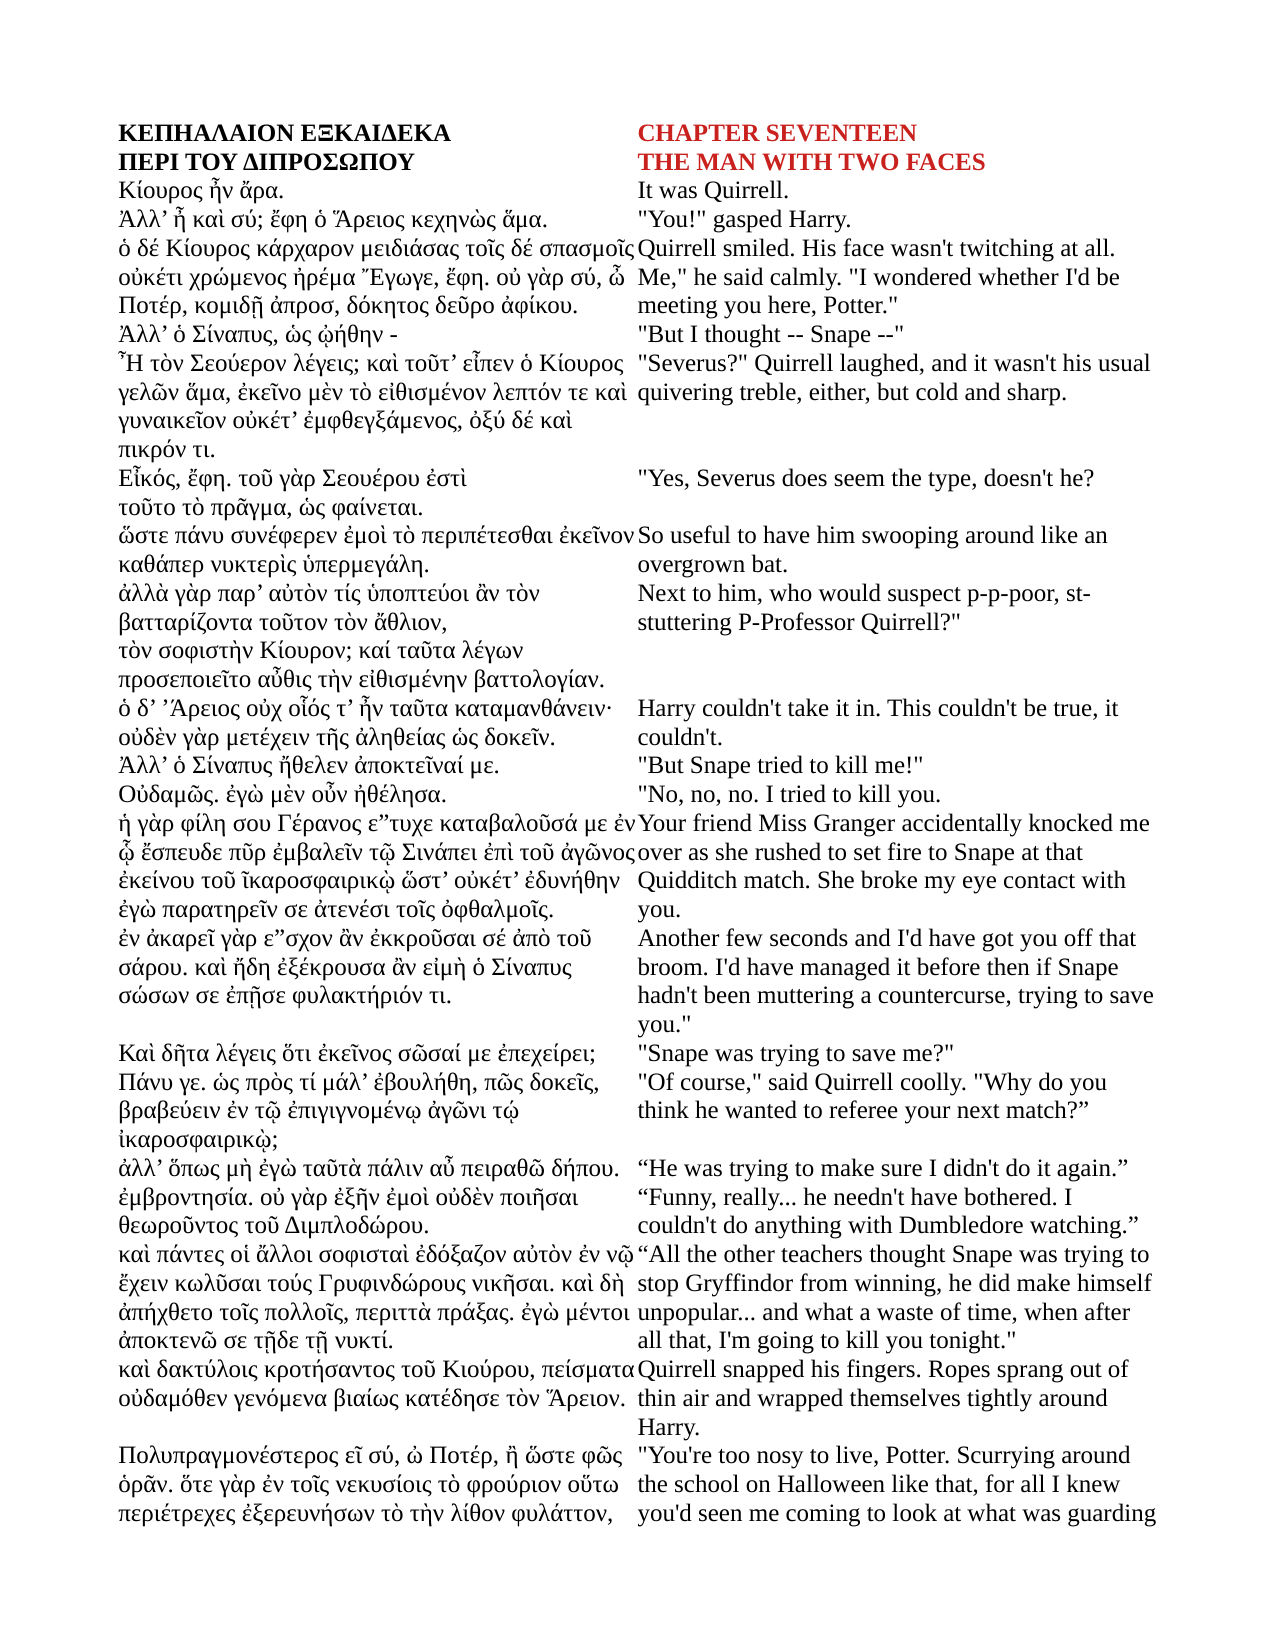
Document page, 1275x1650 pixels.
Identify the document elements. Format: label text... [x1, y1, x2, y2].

table_cell ἡ γὰρ φίλη σου Γέρανος ε”τυχε καταβαλοῦσά με ἐν ᾧ ἔσπευδε πῦρ ἐμβαλεῖν τῷ Σινάπει ἐπὶ τοῦ ἀγῶνος ἐκείνου τοῦ ῖκαροσφαιρικῲ ὥστ’ οὐκέτ’ ἐδυνήθην ἐγὼ παρατηρεῖν σε ἀτενέσι τοῖς ὀφθαλμοῖς. [118, 808, 637, 923]
table_cell Quirrell smiled. His face wasn't twitching at all. Me," he said calmly. "I wondered whether I'd be meeting you here, Potter." [637, 233, 1157, 319]
table_cell Ἀλλ’ ἦ καὶ σύ; ἔφη ὁ Ἅρειος κεχηνὼς ἅμα. [118, 204, 637, 233]
table_cell "No, no, no. I tried to kill you. [637, 779, 1157, 808]
table_cell ὁ δέ Κίουρος κάρχαρον μειδιάσας τοῖς δέ σπασμοῖς οὐκέτι χρώμενος ἠρέμα Ἔγωγε, ἔφη. οὐ γὰρ σύ, ὦ Ποτέρ, κομιδῇ ἀπροσ, δόκητος δεῦρο ἀφίκου. [118, 233, 637, 319]
table_cell It was Quirrell. [637, 176, 1157, 204]
table_cell "You're too nosy to live, Potter. Scurrying around the school on Halloween like that, for all I knew you'd seen me coming to look at what was guarding [637, 1441, 1157, 1527]
table_cell "But Snape tried to kill me!" [637, 751, 1157, 779]
table_cell Quirrell snapped his fingers. Ropes sprang out of thin air and wrapped themselves tightly around Harry. [637, 1354, 1157, 1441]
table_cell "Severus?" Quirrell laughed, and it wasn't his usual quivering treble, either, but cold and sharp. [637, 348, 1157, 463]
table_cell ὁ δ’ ’Άρειος οὐχ οἷός τ’ ἦν ταῦτα καταμανθάνειν· οὐδὲν γὰρ μετέχειν τῆς ἀληθείας ὡς δοκεῖν. [118, 693, 637, 751]
table_cell ὥστε πάνυ συνέφερεν ἐμοὶ τὸ περιπέτεσθαι ἐκεῖνον καθάπερ νυκτερὶς ὑπερμεγάλη. [118, 521, 637, 578]
table_cell "You!" gasped Harry. [637, 204, 1157, 233]
table_cell Ἦ τὸν Σεούερον λέγεις; καὶ τοῦτ’ εἶπεν ὁ Κίουρος γελῶν ἅμα, ἐκεῖνο μὲν τὸ εἰθισμένον λεπτόν τε καὶ γυναικεῖον οὐκέτ’ ἐμφθεγξάμενος, ὀξύ δέ καὶ πικρόν τι. [118, 348, 637, 463]
table_cell Next to him, who would suspect p-p-poor, st-stuttering P-Professor Quirrell?" [637, 578, 1157, 693]
table_cell "Yes, Severus does seem the type, doesn't he? [637, 463, 1157, 521]
table_cell "Snape was trying to save me?" [637, 1038, 1157, 1067]
table_cell ἀλλ’ ὅπως μὴ ἐγὼ ταῦτὰ πάλιν αὖ πειραθῶ δήπου. [118, 1153, 637, 1182]
table_cell Another few seconds and I'd have got you off that broom. I'd have managed it before then if Snape hadn't been muttering a countercurse, trying to save you." [637, 923, 1157, 1038]
table_cell Πάνυ γε. ὡς πρὸς τί μάλ’ ἐβουλήθη, πῶς δοκεῖς, βραβεύειν ἐν τῷ ἐπιγιγνομένῳ ἀγῶνι τῴ ἰκαροσφαιρικῲ; [118, 1067, 637, 1153]
table_cell So useful to have him swooping around like an overgrown bat. [637, 521, 1157, 578]
table_header ΚΕΠΗΑΛΑΙΟΝ ΕΞΚΑΙΔΕΚΑ ΠΕΡΙ ΤΟΥ ΔΙΠΡΟΣΩΠΟΥ [118, 118, 637, 176]
table_cell ἐμβροντησία. οὐ γὰρ ἐξῆν ἐμοὶ οὐδὲν ποιῆσαι θεωροῦντος τοῦ Διμπλοδώρου. [118, 1182, 637, 1239]
table_cell Ἀλλ’ ὁ Σίναπυς, ὡς ᾠήθην - [118, 319, 637, 348]
table_cell ἀλλὰ γὰρ παρ’ αὐτὸν τίς ὑποπτεύοι ἂν τὸν βατταρίζοντα τοῦτον τὸν ἄθλιον, τὸν σοφιστὴν Κίουρον; καί ταῦτα λέγων προσεποιεῖτο αὖθις τὴν εἰθισμένην βαττολογίαν. [118, 578, 637, 693]
table_cell Εἶκός, ἔφη. τοῦ γὰρ Σεουέρου ἐστὶ τοῦτο τὸ πρᾶγμα, ὡς φαίνεται. [118, 463, 637, 521]
table_cell ἐν ἀκαρεῖ γὰρ ε”σχον ἂν ἐκκροῦσαι σέ ἀπὸ τοῦ σάρου. καὶ ἤδη ἐξέκρουσα ἂν εἰμὴ ὁ Σίναπυς σώσων σε ἐπῇσε φυλακτήριόν τι. [118, 923, 637, 1038]
table_cell Καὶ δῆτα λέγεις ὅτι ἐκεῖνος σῶσαί με ἐπεχείρει; [118, 1038, 637, 1067]
table_header CHAPTER SEVENTEEN THE MAN WITH TWO FACES [637, 118, 1157, 176]
table_cell "But I thought -- Snape --" [637, 319, 1157, 348]
table_cell καὶ δακτύλοις κροτήσαντος τοῦ Κιούρου, πείσματα οὐδαμόθεν γενόμενα βιαίως κατέδησε τὸν Ἅρειον. [118, 1354, 637, 1441]
table_cell Οὐδαμῶς. ἐγὼ μὲν οὖν ἠθέλησα. [118, 779, 637, 808]
table_cell Ἀλλ’ ὁ Σίναπυς ἤθελεν ἀποκτεῖναί με. [118, 751, 637, 779]
table_cell “He was trying to make sure I didn't do it again.” [637, 1153, 1157, 1182]
table_cell "Of course," said Quirrell coolly. "Why do you think he wanted to referee your next match?” [637, 1067, 1157, 1153]
table_cell Harry couldn't take it in. This couldn't be true, it couldn't. [637, 693, 1157, 751]
table_cell Πολυπραγμονέστερος εῖ σύ, ὠ Ποτέρ, ἢ ὥστε φῶς ὁρᾶν. ὅτε γὰρ ἐν τοῖς νεκυσίοις τὸ φρούριον οὕτω περιέτρεχες ἐξερευνήσων τὸ τὴν λίθον φυλάττον, [118, 1441, 637, 1527]
table_cell Your friend Miss Granger accidentally knocked me over as she rushed to set fire to Snape at that Quidditch match. She broke my eye contact with you. [637, 808, 1157, 923]
table_cell “All the other teachers thought Snape was trying to stop Gryffindor from winning, he did make himself unpopular... and what a waste of time, when after all that, I'm going to kill you tonight." [637, 1239, 1157, 1354]
table_cell “Funny, really... he needn't have bothered. I couldn't do anything with Dumbledore watching.” [637, 1182, 1157, 1239]
table_cell Κίουρος ἦν ἄρα. [118, 176, 637, 204]
table_cell καὶ πάντες οἱ ἄλλοι σοφισταὶ ἐδόξαζον αὐτὸν ἐν νῷ ἔχειν κωλῦσαι τούς Γρυφινδώρους νικῆσαι. καὶ δὴ ἀπήχθετο τοῖς πολλοῖς, περιττὰ πράξας. ἐγὼ μέντοι ἀποκτενῶ σε τῇδε τῇ νυκτί. [118, 1239, 637, 1354]
